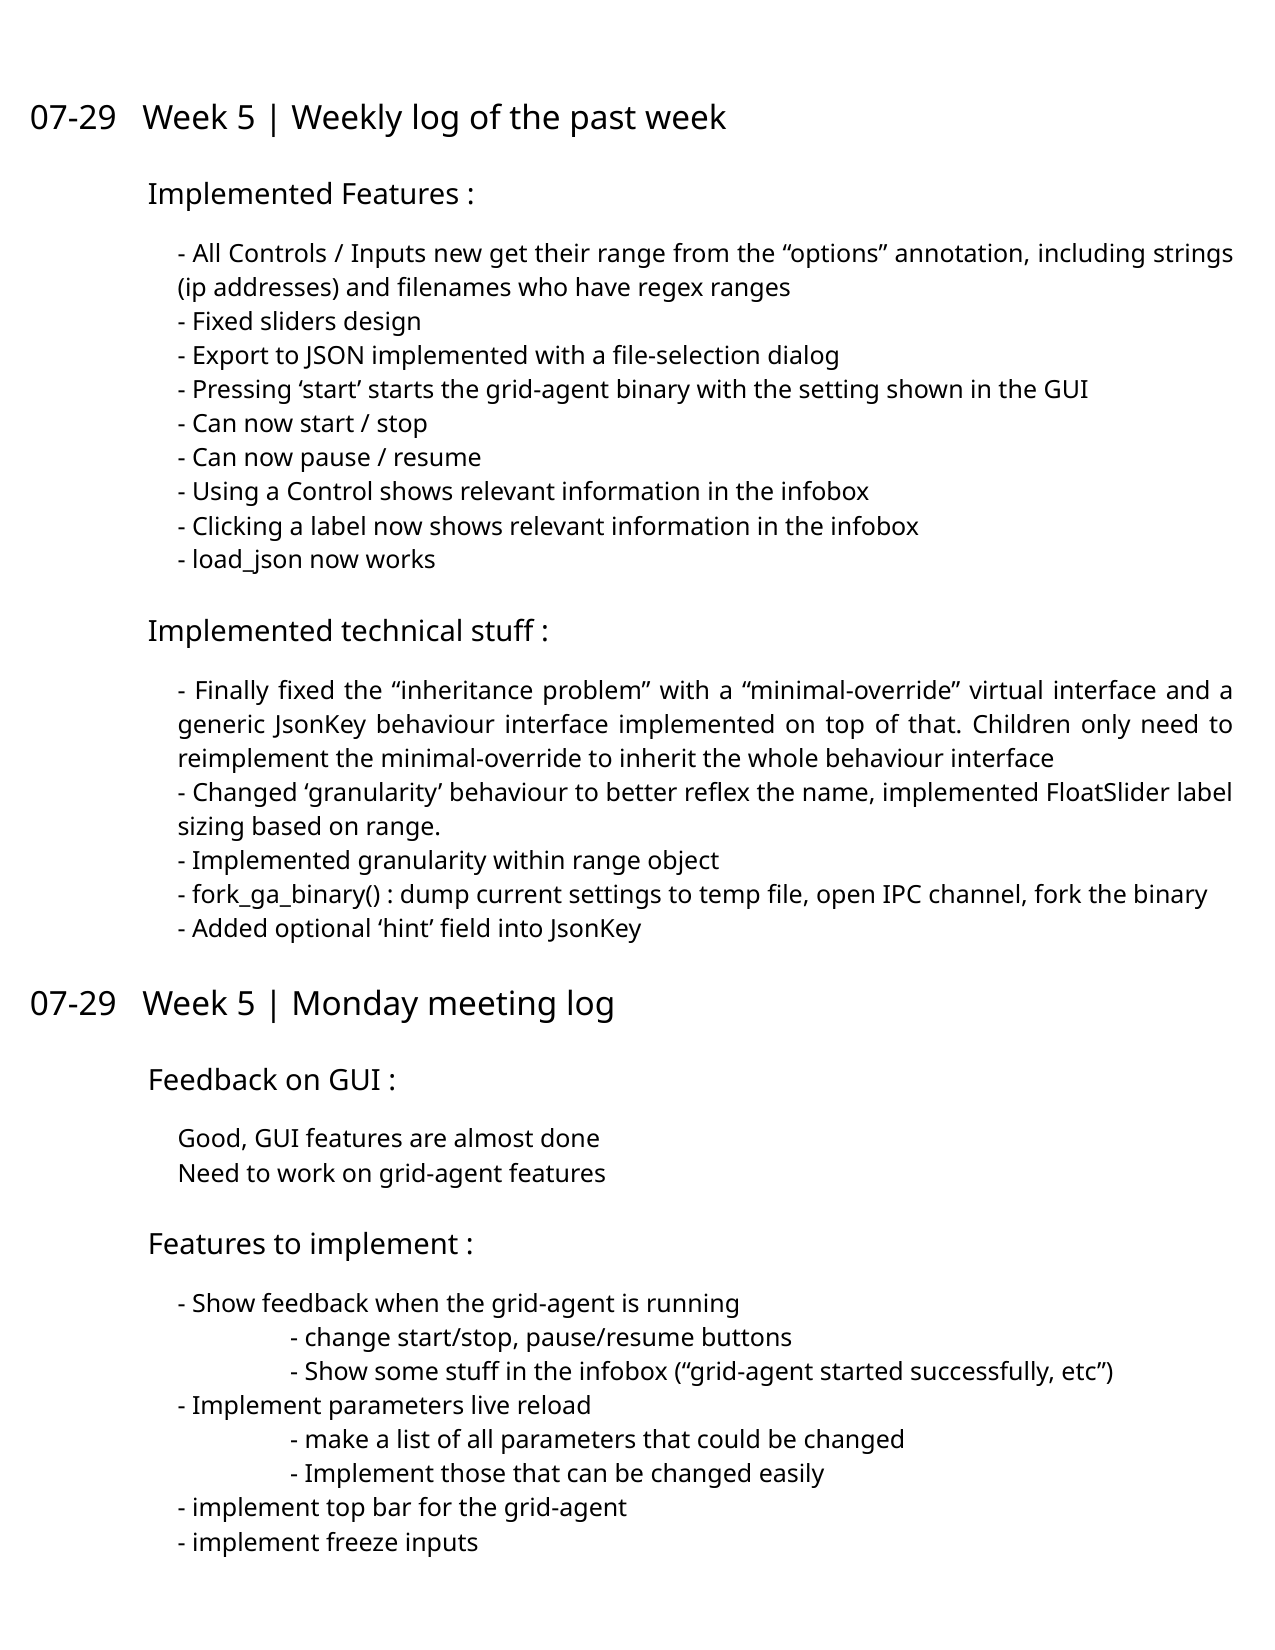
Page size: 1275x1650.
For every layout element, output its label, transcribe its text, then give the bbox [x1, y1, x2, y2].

text - Can now pause / resume [177, 440, 1234, 474]
text Implemented technical stuff : [148, 610, 1234, 650]
text Implemented Features : [148, 173, 1234, 213]
text - Changed ‘granularity’ behaviour to better reflex the name, implemented FloatSlider label sizing based on range. [177, 775, 1234, 843]
text - Pressing ‘start’ starts the grid-agent binary with the setting shown in the GUI [177, 372, 1234, 406]
text - Fixed sliders design [177, 304, 1234, 338]
text - All Controls / Inputs new get their range from the “options” annotation, including strings (ip addresses) and filenames who have regex ranges [177, 236, 1234, 304]
text - implement top bar for the grid-agent [177, 1490, 1234, 1524]
text - implement freeze inputs [177, 1524, 1234, 1558]
text Good, GUI features are almost done [177, 1121, 1234, 1155]
text - Export to JSON implemented with a file-selection dialog [177, 338, 1234, 372]
text 07-29 Week 5 | Weekly log of the past week [29, 94, 1234, 139]
text Features to implement : [148, 1223, 1234, 1263]
text Need to work on grid-agent features [177, 1155, 1234, 1189]
text - fork_ga_binary() : dump current settings to temp file, open IPC channel, fork the binary [177, 877, 1234, 911]
text - Show feedback when the grid-agent is running [177, 1286, 1234, 1320]
text - Implemented granularity within range object [177, 843, 1234, 877]
text 07-29 Week 5 | Monday meeting log [29, 979, 1234, 1025]
text - Finally fixed the “inheritance problem” with a “minimal-override” virtual interface and a generic JsonKey behaviour interface implemented on top of that. Children only need to reimplement the minimal-override to inherit the whole behaviour interface [177, 673, 1234, 775]
text - Added optional ‘hint’ field into JsonKey [177, 911, 1234, 945]
text - Implement parameters live reload [177, 1388, 1234, 1422]
text - make a list of all parameters that could be changed [177, 1422, 1234, 1456]
text - Show some stuff in the infobox (“grid-agent started successfully, etc”) [177, 1354, 1234, 1388]
text - Using a Control shows relevant information in the infobox [177, 474, 1234, 508]
text - change start/stop, pause/resume buttons [177, 1320, 1234, 1354]
text Feedback on GUI : [148, 1059, 1234, 1098]
text - load_json now works [177, 542, 1234, 576]
text - Implement those that can be changed easily [177, 1456, 1234, 1490]
text - Can now start / stop [177, 406, 1234, 440]
text - Clicking a label now shows relevant information in the infobox [177, 508, 1234, 542]
